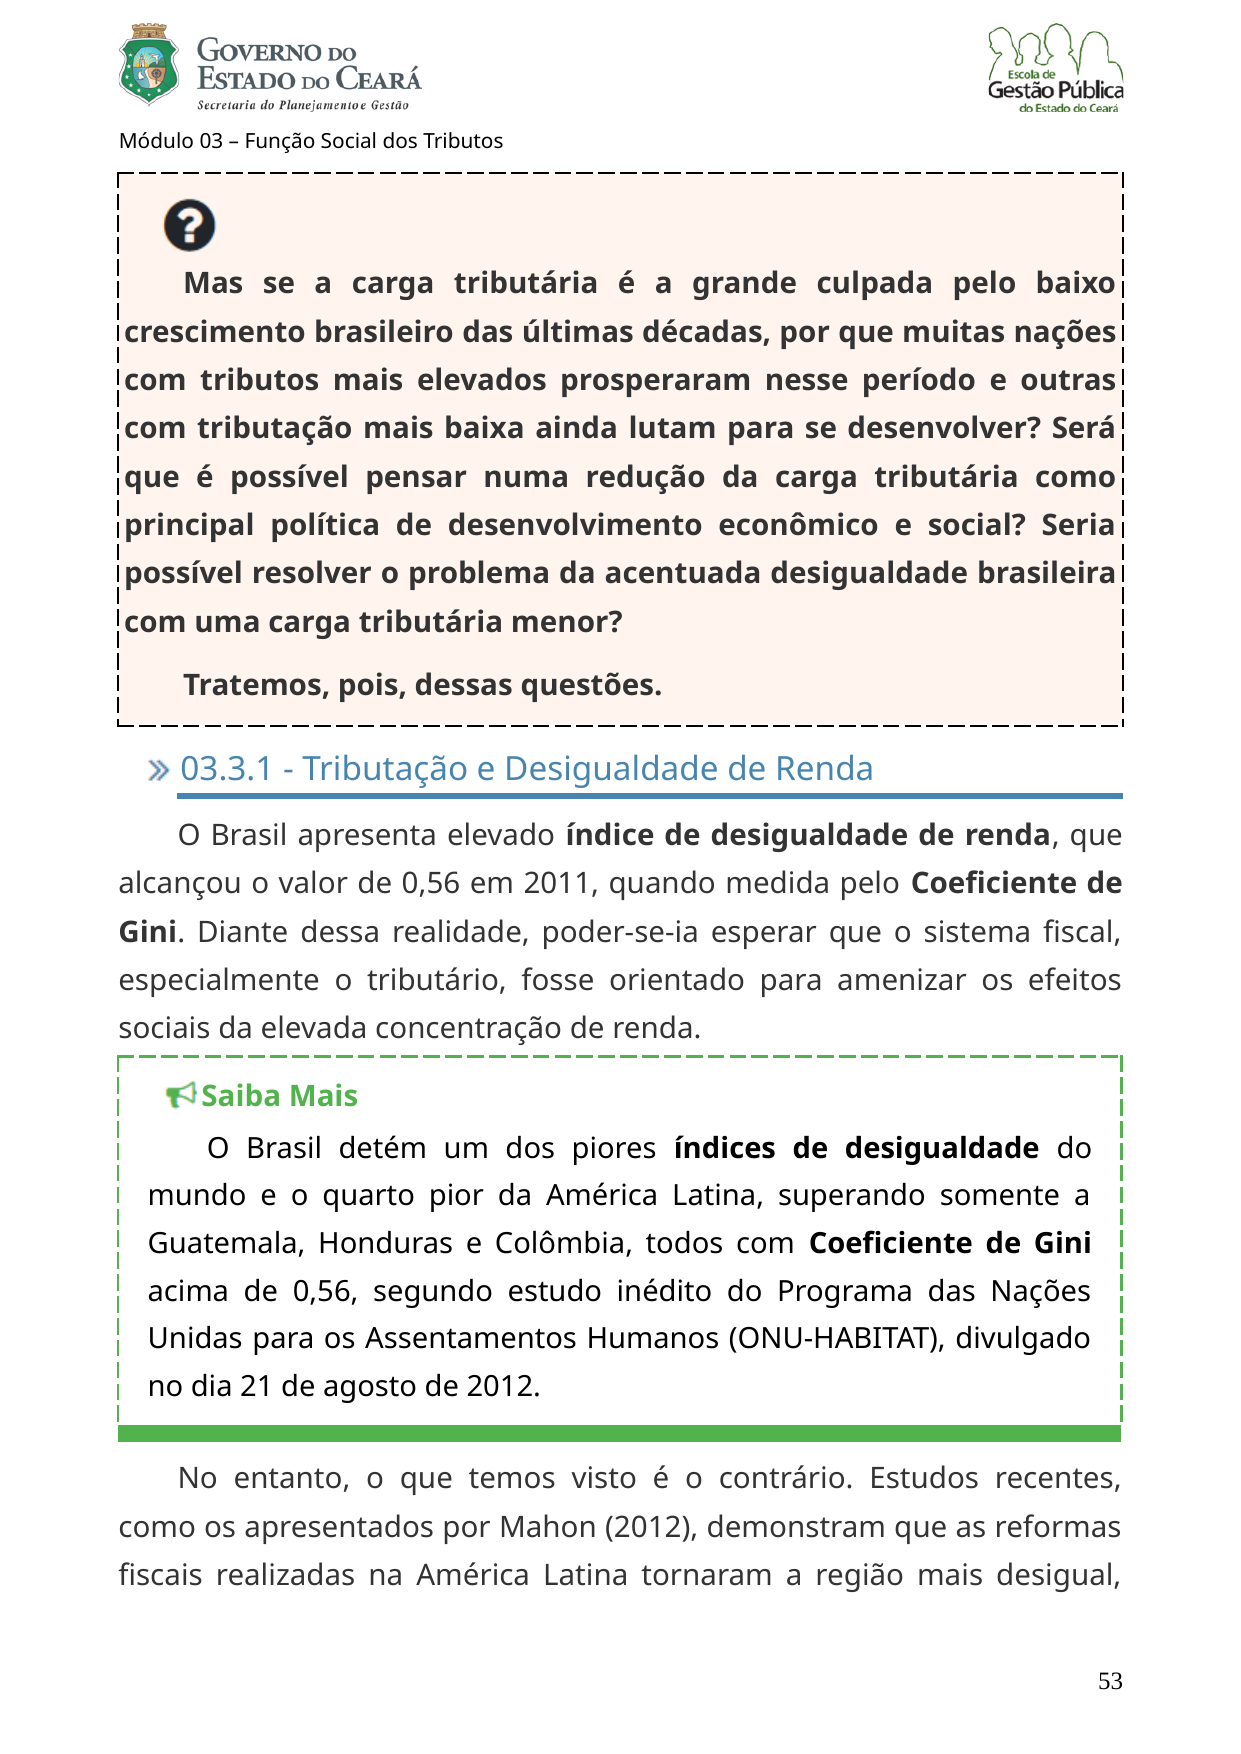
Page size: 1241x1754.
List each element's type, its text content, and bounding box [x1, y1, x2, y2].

picture [152, 193, 232, 260]
picture [160, 1076, 202, 1116]
table_header Mas se a carga tributária é a grande culpada pelo baixo crescimento brasileiro das últimas décadas, por que muitas nações com tributos mais elevados prosperaram nesse período e outras com tributação mais baixa ainda lutam para se desenvolver? Será que é possível pensar numa redução da carga tributária como principal política de desenvolvimento econômico e social? Seria possível resolver o problema da acentuada desigualdade brasileira com uma carga tributária menor? Tratemos, pois, dessas questões. [118, 172, 1123, 724]
table_header Saiba Mais O Brasil detém um dos piores índices de desigualdade do mundo e o quarto pior da América Latina, superando somente a Guatemala, Honduras e Colômbia, todos com Coeficiente de Gini acima de 0,56, segundo estudo inédito do Programa das Nações Unidas para os Assentamentos Humanos (ONU-HABITAT), divulgado no dia 21 de agosto de 2012. [118, 1055, 1121, 1425]
text No entanto, o que temos visto é o contrário. Estudos recentes, como os apresentados por Mahon (2012), demonstram que as reformas fiscais realizadas na América Latina tornaram a região mais desigual, [118, 1457, 1123, 1594]
subtitle 03.3.1 - Tributação e Desigualdade de Renda [177, 741, 1123, 793]
picture [118, 23, 1124, 112]
picture [139, 753, 177, 789]
text O Brasil apresenta elevado índice de desigualdade de renda, que alcançou o valor de 0,56 em 2011, quando medida pelo Coeficiente de Gini. Diante dessa realidade, poder-se-ia esperar que o sistema fiscal, especialmente o tributário, fosse orientado para amenizar os efeitos sociais da elevada concentração de renda. [118, 814, 1123, 1047]
table_cell [118, 1425, 1121, 1442]
